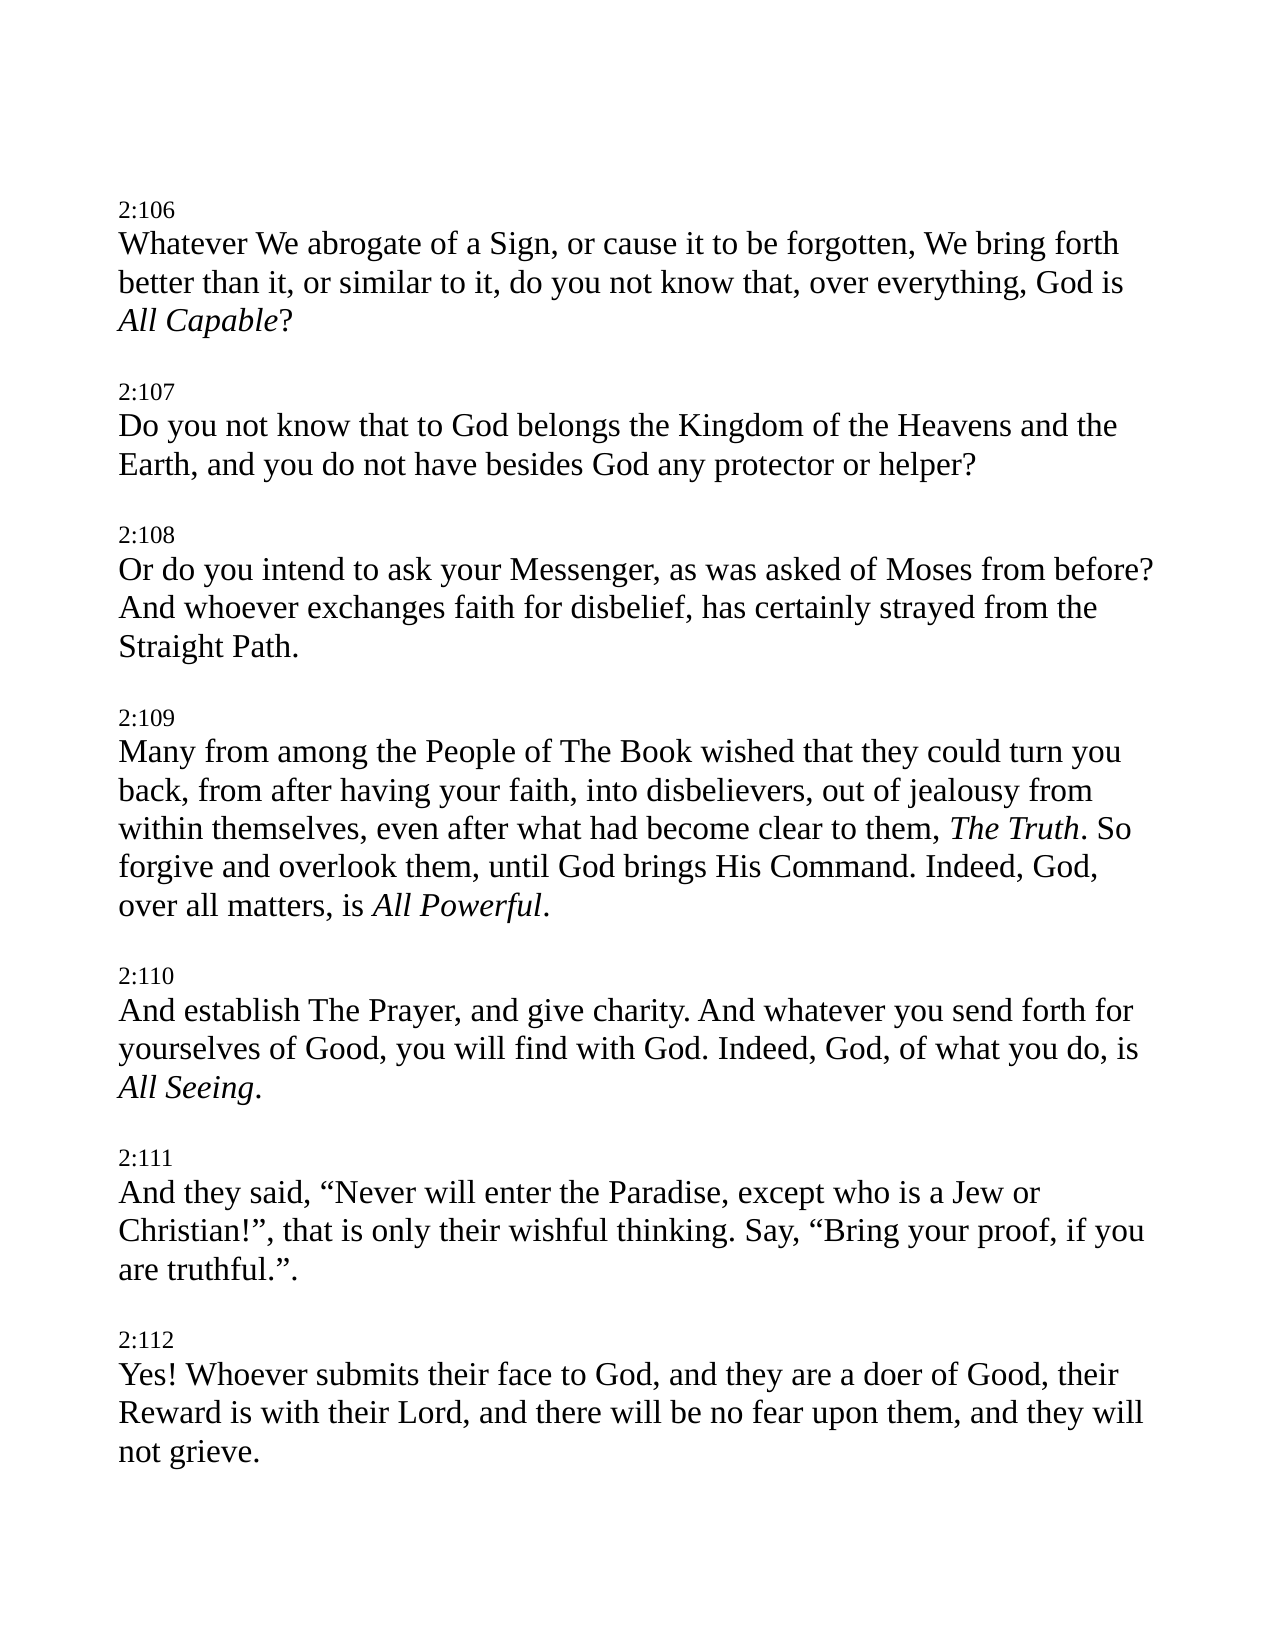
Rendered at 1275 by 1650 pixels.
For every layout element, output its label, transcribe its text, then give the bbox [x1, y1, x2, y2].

text Whatever We abrogate of a Sign, or cause it to be forgotten, We bring forth better than it, or similar to it, do you not know that, over everything, God is All Capable? [118, 223, 1157, 338]
text 2:109 [118, 703, 1157, 731]
text 2:106 [118, 195, 1157, 223]
text Many from among the People of The Book wished that they could turn you back, from after having your faith, into disbelievers, out of jealousy from within themselves, even after what had become clear to them, The Truth. So forgive and overlook them, until God brings His Command. Indeed, God, over all matters, is All Powerful. [118, 731, 1157, 923]
text And establish The Prayer, and give charity. And whatever you send forth for yourselves of Good, you will find with God. Indeed, God, of what you do, is All Seeing. [118, 990, 1157, 1105]
text Or do you intend to ask your Messenger, as was asked of Moses from before? And whoever exchanges faith for disbelief, has certainly strayed from the Straight Path. [118, 549, 1157, 664]
text And they said, “Never will enter the Paradise, except who is a Jew or Christian!”, that is only their wishful thinking. Say, “Bring your proof, if you are truthful.”. [118, 1172, 1157, 1287]
text 2:111 [118, 1143, 1157, 1172]
text Do you not know that to God belongs the Kingdom of the Heavens and the Earth, and you do not have besides God any protector or helper? [118, 406, 1157, 482]
text 2:107 [118, 377, 1157, 406]
text 2:110 [118, 961, 1157, 990]
text 2:108 [118, 521, 1157, 549]
text 2:112 [118, 1326, 1157, 1354]
text Yes! Whoever submits their face to God, and they are a doer of Good, their Reward is with their Lord, and there will be no fear upon them, and they will not grieve. [118, 1354, 1157, 1469]
